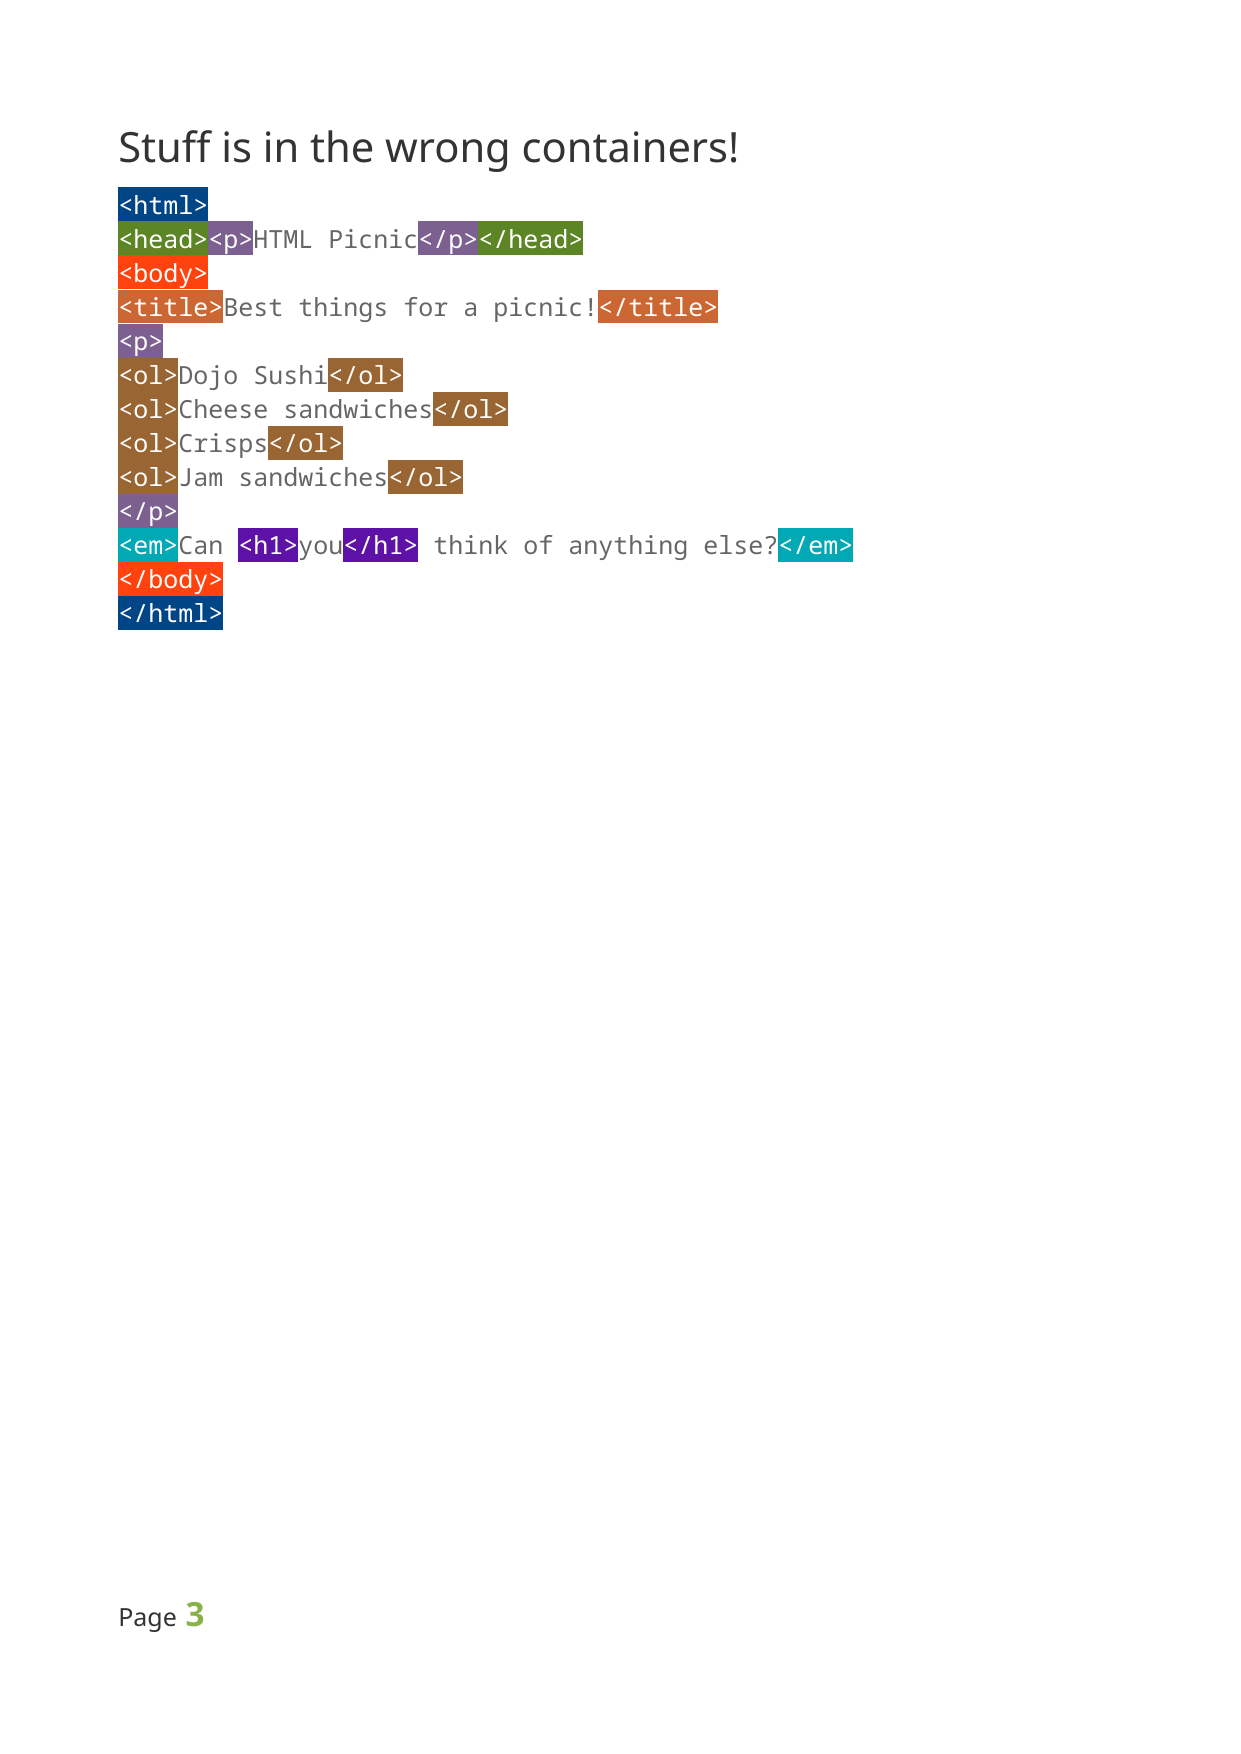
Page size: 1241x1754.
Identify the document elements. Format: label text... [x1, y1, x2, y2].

subtitle <html> <head><p>HTML Picnic</p></head> <body> <title>Best things for a picnic!</title> <p> <ol>Dojo Sushi</ol> <ol>Cheese sandwiches</ol> <ol>Crisps</ol> <ol>Jam sandwiches</ol> </p> <em>Can <h1>you</h1> think of anything else?</em> </body> </html> [118, 187, 1122, 630]
subtitle Stuff is in the wrong containers! [118, 118, 1122, 175]
